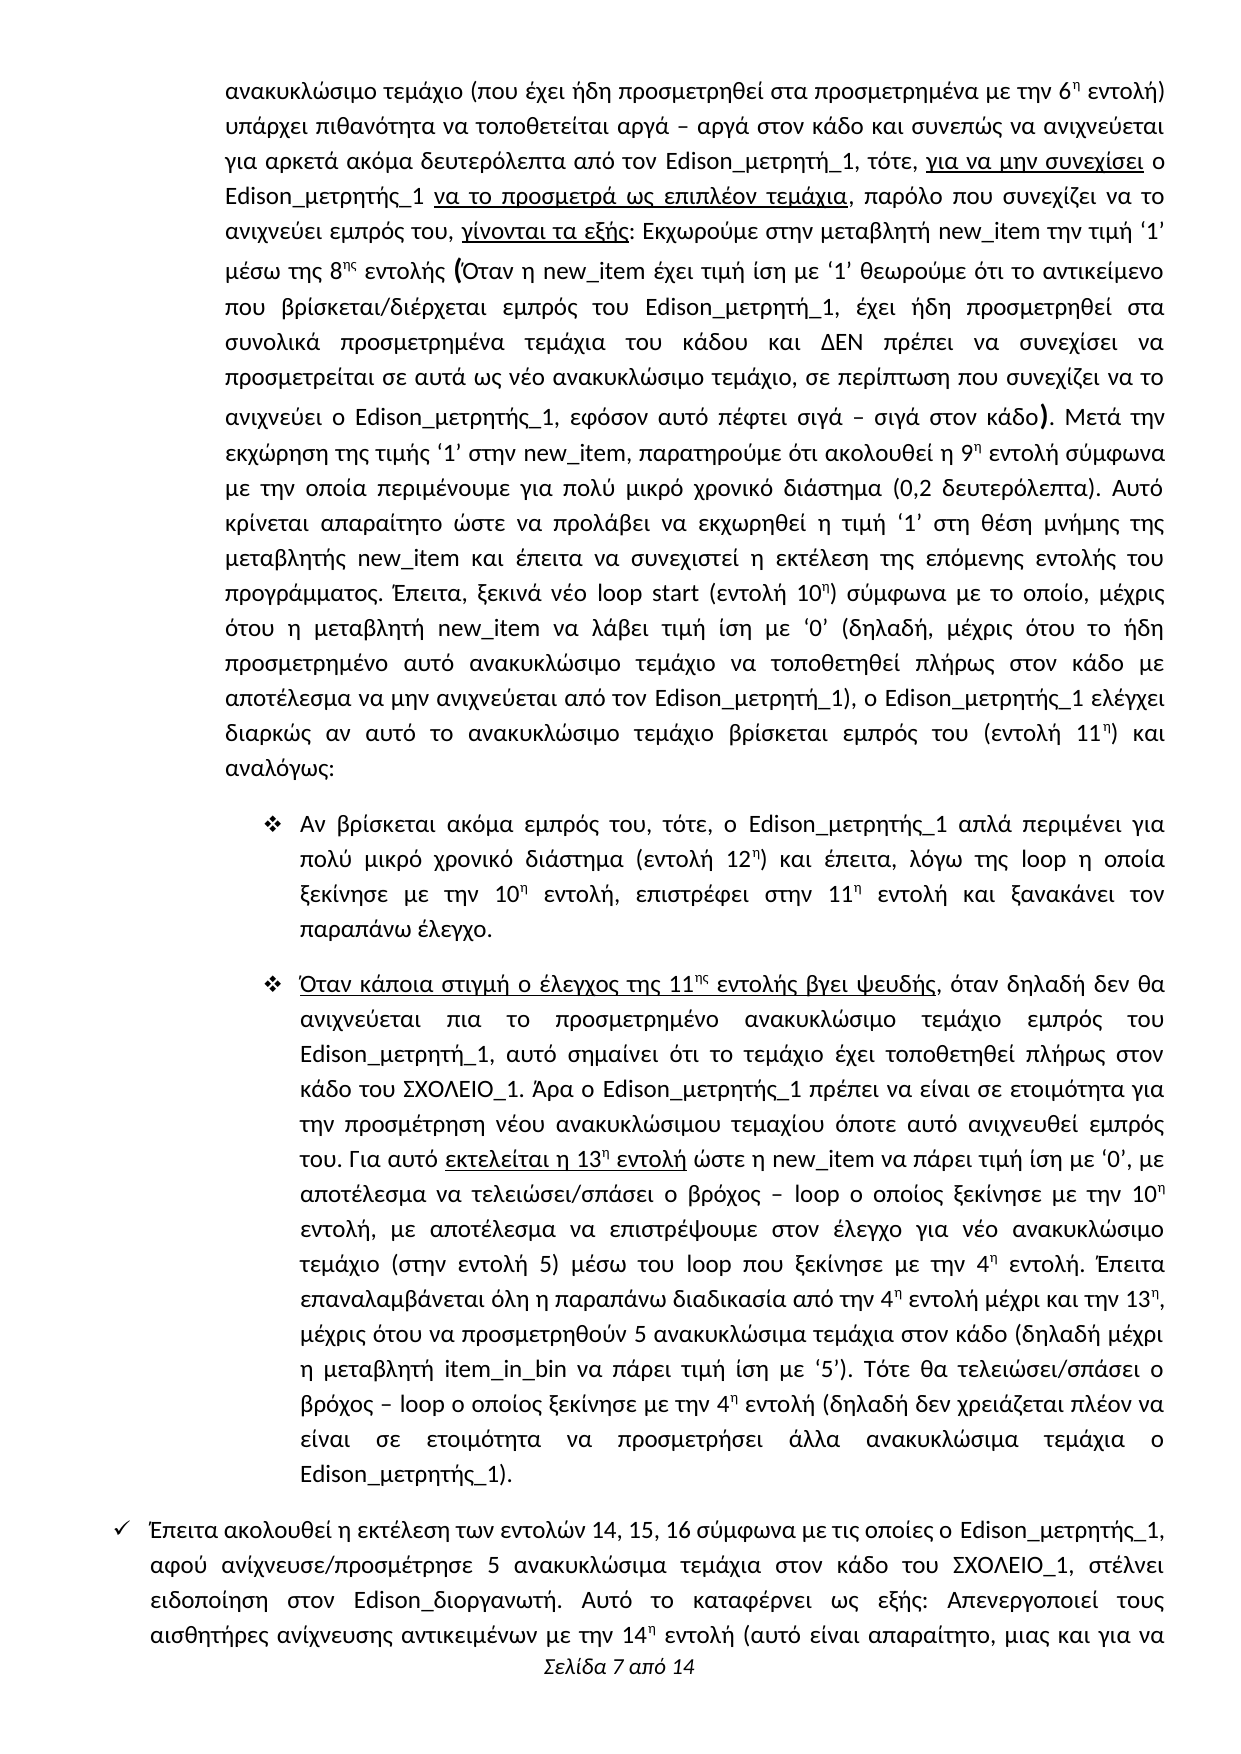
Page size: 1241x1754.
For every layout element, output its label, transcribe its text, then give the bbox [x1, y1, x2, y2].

list Αν βρίσκεται ακόμα εμπρός του, τότε, ο Edison_μετρητής_1 απλά περιμένει για πολύ μικρό χρονικό διάστημα (εντολή 12η) και έπειτα, λόγω της loop η οποία ξεκίνησε με την 10η εντολή, επιστρέφει στην 11η εντολή και ξανακάνει τον παραπάνω έλεγχο. [262, 808, 1165, 943]
list Όταν κάποια στιγμή ο έλεγχος της 11ης εντολής βγει ψευδής, όταν δηλαδή δεν θα ανιχνεύεται πια το προσμετρημένο ανακυκλώσιμο τεμάχιο εμπρός του Edison_μετρητή_1, αυτό σημαίνει ότι το τεμάχιο έχει τοποθετηθεί πλήρως στον κάδο του ΣΧΟΛΕΙΟ_1. Άρα ο Edison_μετρητής_1 πρέπει να είναι σε ετοιμότητα για την προσμέτρηση νέου ανακυκλώσιμου τεμαχίου όποτε αυτό ανιχνευθεί εμπρός του. Για αυτό εκτελείται η 13η εντολή ώστε η new_item να πάρει τιμή ίση με ‘0’, με αποτέλεσμα να τελειώσει/σπάσει ο βρόχος – loop ο οποίος ξεκίνησε με την 10η εντολή, με αποτέλεσμα να επιστρέψουμε στον έλεγχο για νέο ανακυκλώσιμο τεμάχιο (στην εντολή 5) μέσω του loop που ξεκίνησε με την 4η εντολή. Έπειτα επαναλαμβάνεται όλη η παραπάνω διαδικασία από την 4η εντολή μέχρι και την 13η, μέχρις ότου να προσμετρηθούν 5 ανακυκλώσιμα τεμάχια στον κάδο (δηλαδή μέχρι η μεταβλητή item_in_bin να πάρει τιμή ίση με ‘5’). Τότε θα τελειώσει/σπάσει ο βρόχος – loop ο οποίος ξεκίνησε με την 4η εντολή (δηλαδή δεν χρειάζεται πλέον να είναι σε ετοιμότητα να προσμετρήσει άλλα ανακυκλώσιμα τεμάχια ο Edison_μετρητής_1). [262, 968, 1165, 1489]
list Έπειτα ακολουθεί η εκτέλεση των εντολών 14, 15, 16 σύμφωνα με τις οποίες ο Edison_μετρητής_1, αφού ανίχνευσε/προσμέτρησε 5 ανακυκλώσιμα τεμάχια στον κάδο του ΣΧΟΛΕΙΟ_1, στέλνει ειδοποίηση στον Edison_διοργανωτή. Αυτό το καταφέρνει ως εξής: Απενεργοποιεί τους αισθητήρες ανίχνευσης αντικειμένων με την 14η εντολή (αυτό είναι απαραίτητο, μιας και για να [112, 1514, 1165, 1650]
list ανακυκλώσιμο τεμάχιο (που έχει ήδη προσμετρηθεί στα προσμετρημένα με την 6η εντολή) υπάρχει πιθανότητα να τοποθετείται αργά – αργά στον κάδο και συνεπώς να ανιχνεύεται για αρκετά ακόμα δευτερόλεπτα από τον Edison_μετρητή_1, τότε, για να μην συνεχίσει ο Edison_μετρητής_1 να το προσμετρά ως επιπλέον τεμάχια, παρόλο που συνεχίζει να το ανιχνεύει εμπρός του, γίνονται τα εξής: Εκχωρούμε στην μεταβλητή new_item την τιμή ‘1’ μέσω της 8ης εντολής (Όταν η new_item έχει τιμή ίση με ‘1’ θεωρούμε ότι το αντικείμενο που βρίσκεται/διέρχεται εμπρός του Edison_μετρητή_1, έχει ήδη προσμετρηθεί στα συνολικά προσμετρημένα τεμάχια του κάδου και ΔΕΝ πρέπει να συνεχίσει να προσμετρείται σε αυτά ως νέο ανακυκλώσιμο τεμάχιο, σε περίπτωση που συνεχίζει να το ανιχνεύει ο Edison_μετρητής_1, εφόσον αυτό πέφτει σιγά – σιγά στον κάδο). Μετά την εκχώρηση της τιμής ‘1’ στην new_item, παρατηρούμε ότι ακολουθεί η 9η εντολή σύμφωνα με την οποία περιμένουμε για πολύ μικρό χρονικό διάστημα (0,2 δευτερόλεπτα). Αυτό κρίνεται απαραίτητο ώστε να προλάβει να εκχωρηθεί η τιμή ‘1’ στη θέση μνήμης της μεταβλητής new_item και έπειτα να συνεχιστεί η εκτέλεση της επόμενης εντολής του προγράμματος. Έπειτα, ξεκινά νέο loop start (εντολή 10η) σύμφωνα με το οποίο, μέχρις ότου η μεταβλητή new_item να λάβει τιμή ίση με ‘0’ (δηλαδή, μέχρις ότου το ήδη προσμετρημένο αυτό ανακυκλώσιμο τεμάχιο να τοποθετηθεί πλήρως στον κάδο με αποτέλεσμα να μην ανιχνεύεται από τον Edison_μετρητή_1), ο Edison_μετρητής_1 ελέγχει διαρκώς αν αυτό το ανακυκλώσιμο τεμάχιο βρίσκεται εμπρός του (εντολή 11η) και αναλόγως: [187, 75, 1165, 782]
